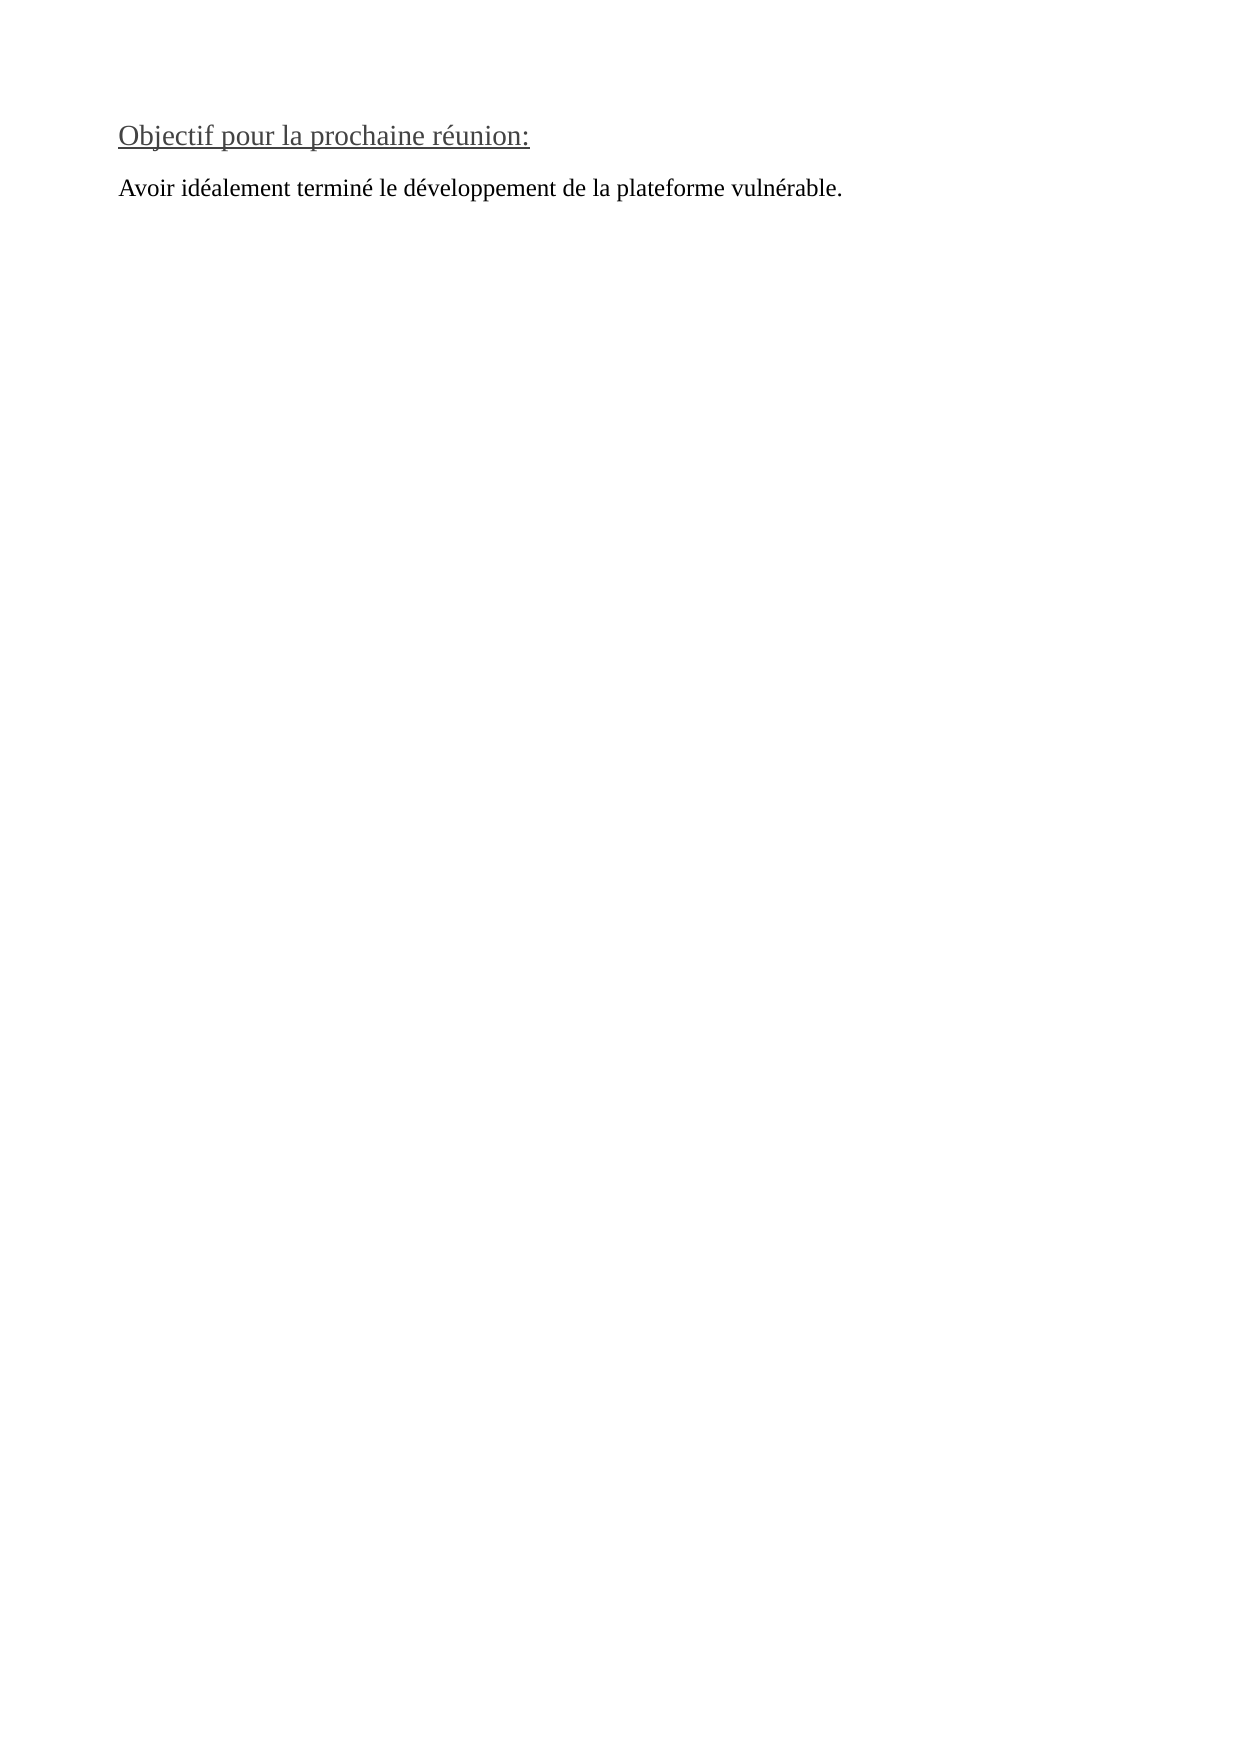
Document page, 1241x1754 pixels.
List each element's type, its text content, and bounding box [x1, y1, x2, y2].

subtitle Objectif pour la prochaine réunion: [118, 118, 1122, 152]
text Avoir idéalement terminé le développement de la plateforme vulnérable. [118, 173, 1122, 201]
